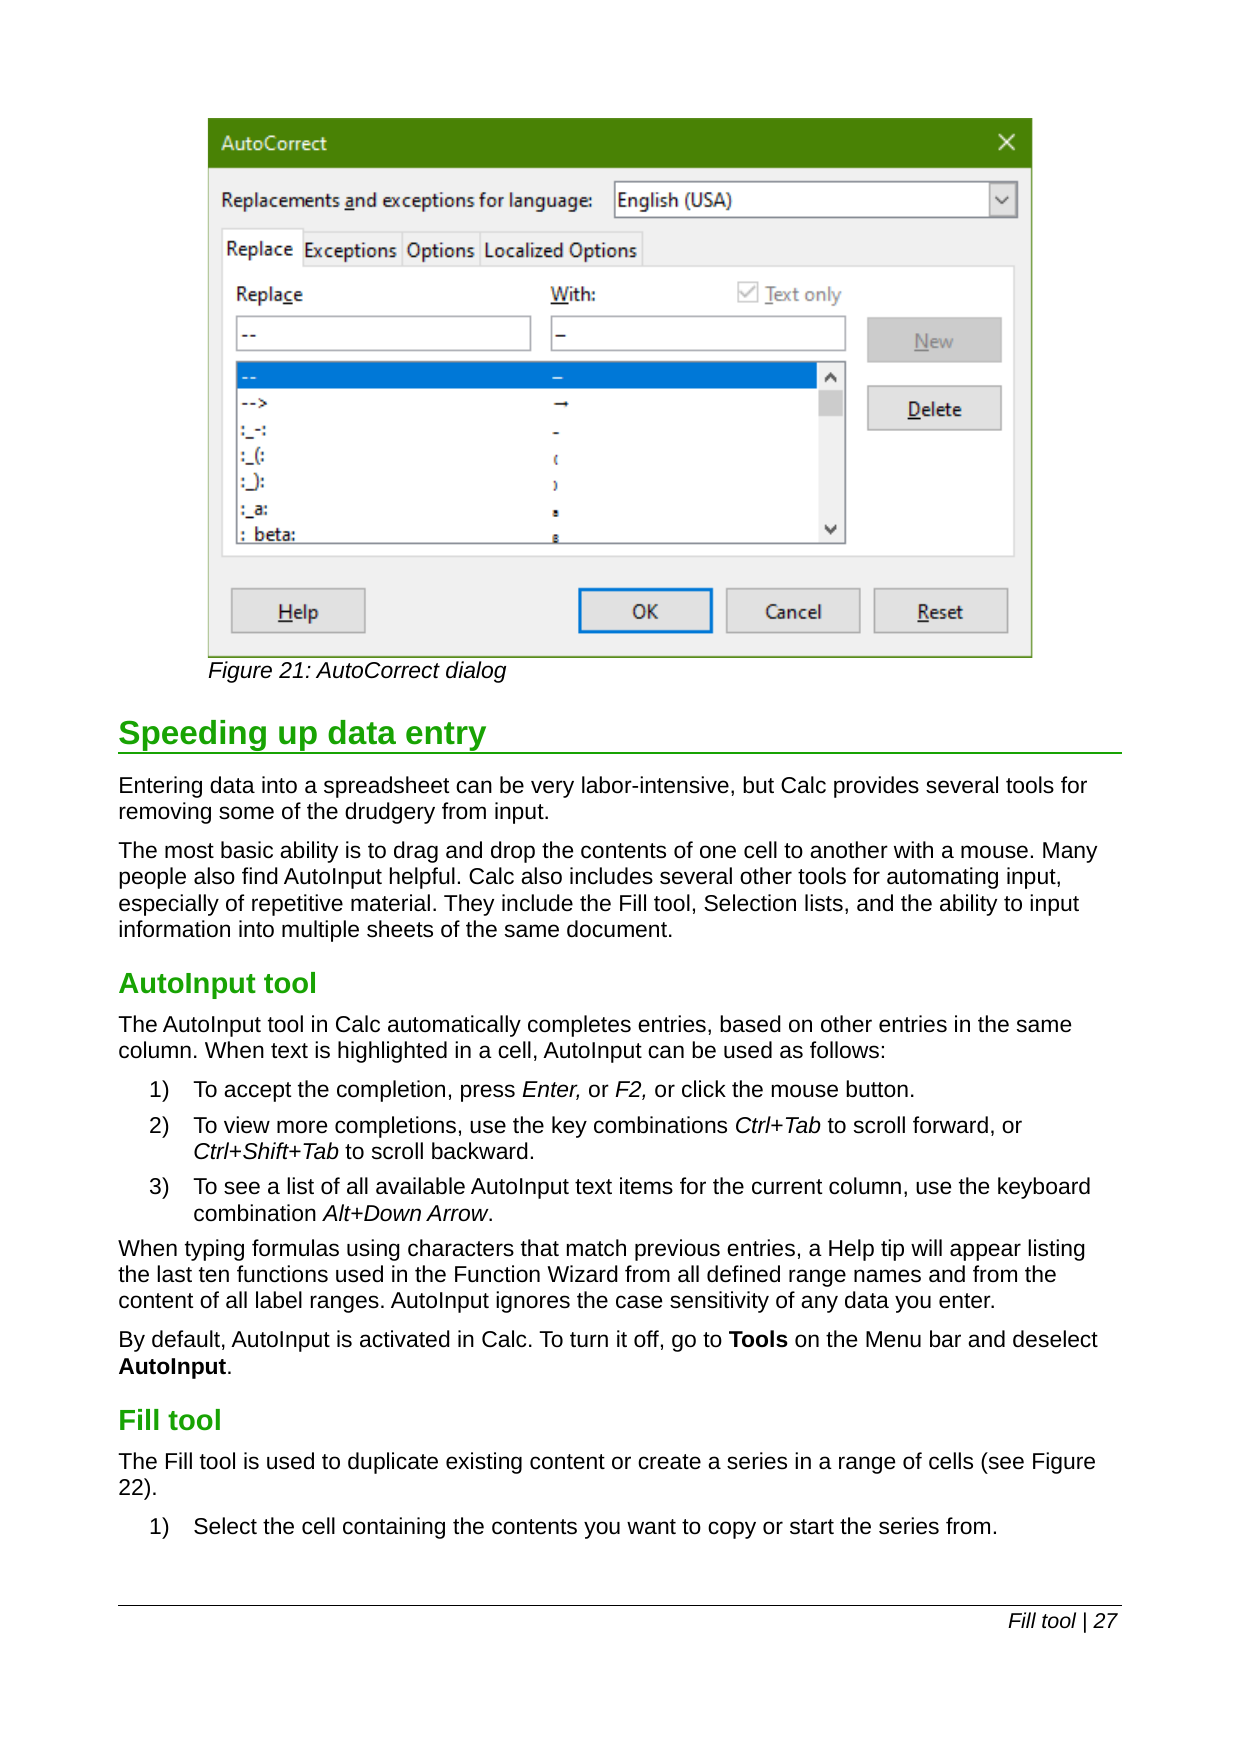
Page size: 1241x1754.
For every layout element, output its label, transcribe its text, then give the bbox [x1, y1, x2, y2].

text The AutoInput tool in Calc automatically completes entries, based on other entries in the same column. When text is highlighted in a cell, AutoInput can be used as follows: [118, 1011, 1122, 1064]
subtitle Fill tool [118, 1403, 1122, 1436]
text Entering data into a spreadsheet can be very labor-intensive, but Calc provides several tools for removing some of the drudgery from input. [118, 772, 1122, 824]
list To view more completions, use the key combinations Ctrl+Tab to scroll forward, or Ctrl+Shift+Tab to scroll backward. [169, 1112, 1122, 1164]
subtitle Speeding up data entry [118, 713, 1122, 752]
text Figure 21: AutoCorrect dialog [208, 658, 1032, 684]
list Select the cell containing the contents you want to copy or start the series from. [169, 1513, 1122, 1539]
subtitle AutoInput tool [118, 966, 1122, 999]
list To accept the completion, press Enter, or F2, or click the mouse button. [169, 1076, 1122, 1103]
picture [207, 118, 1033, 658]
text By default, AutoInput is activated in Calc. To turn it off, go to Tools on the Menu bar and deselect AutoInput. [118, 1326, 1122, 1379]
list To see a list of all available AutoInput text items for the current column, use the keyboard combination Alt+Down Arrow. [169, 1173, 1122, 1226]
text The Fill tool is used to duplicate existing content or create a series in a range of cells (see Figure 22). [118, 1448, 1122, 1501]
text When typing formulas using characters that match previous entries, a Help tip will appear listing the last ten functions used in the Function Wizard from all defined range names and from the content of all label ranges. AutoInput ignores the case sensitivity of any data you enter. [118, 1235, 1122, 1314]
text The most basic ability is to drag and drop the contents of one cell to another with a mouse. Many people also find AutoInput helpful. Calc also includes several other tools for automating input, especially of repetitive material. They include the Fill tool, Selection lists, and the ability to input information into multiple sheets of the same document. [118, 837, 1122, 942]
